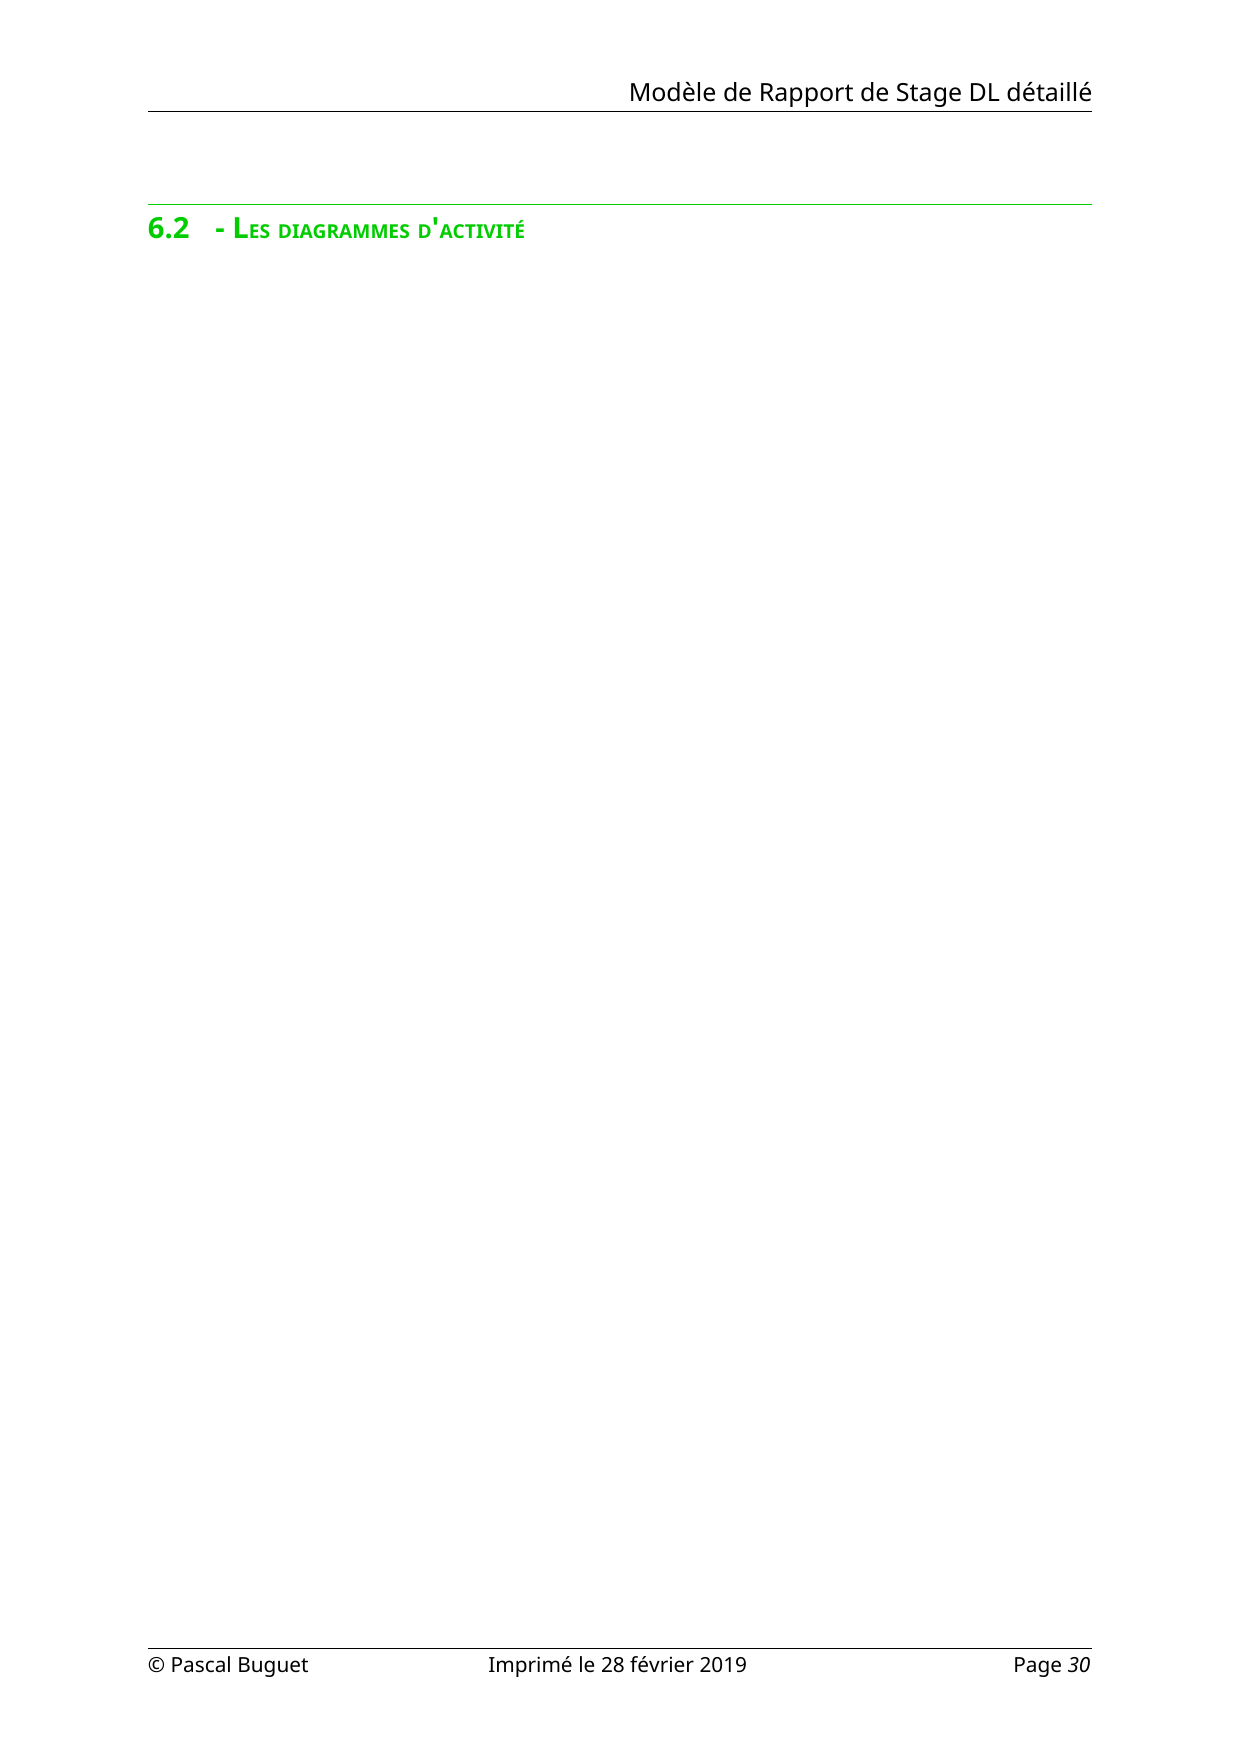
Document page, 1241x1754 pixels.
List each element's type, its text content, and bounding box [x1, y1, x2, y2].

subtitle - Les diagrammes d'activité [148, 205, 1092, 247]
